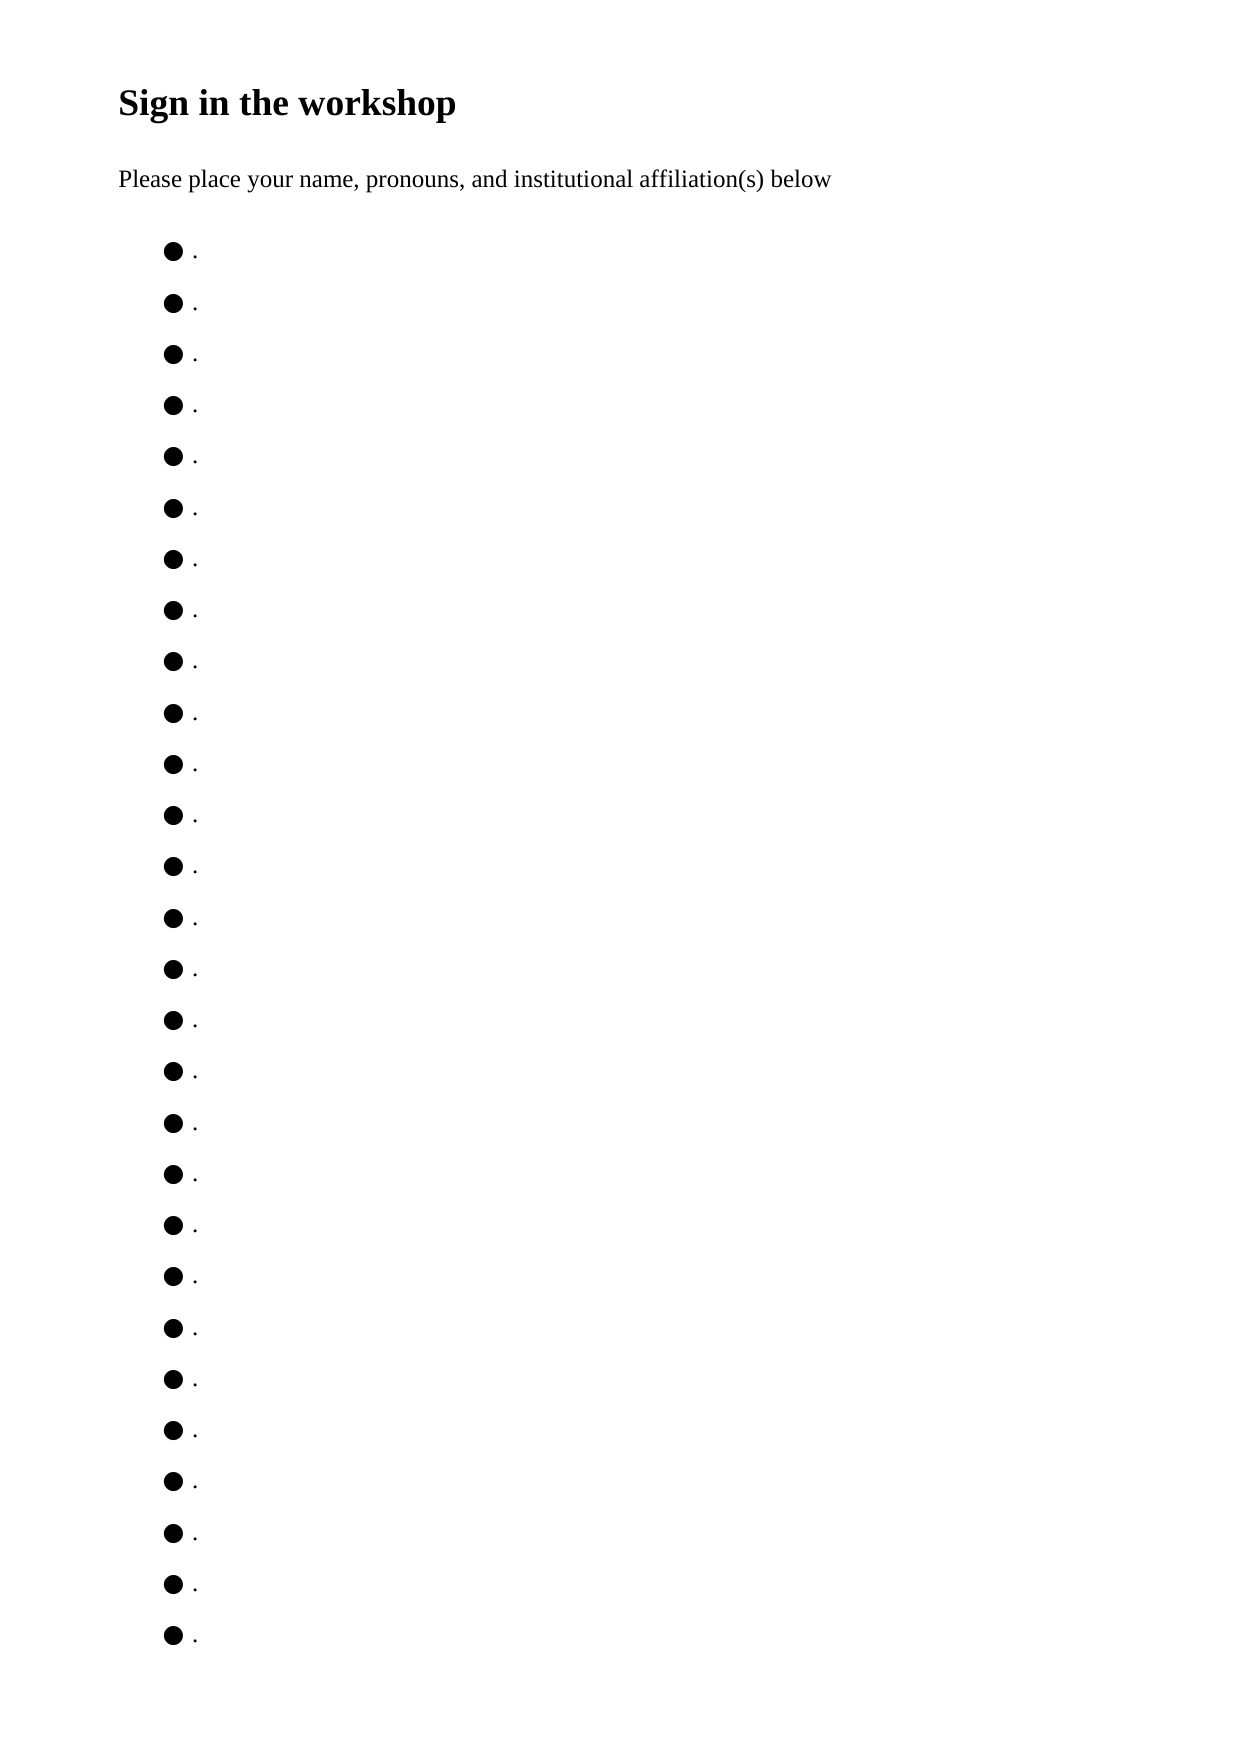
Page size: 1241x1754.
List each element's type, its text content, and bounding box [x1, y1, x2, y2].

list . [162, 273, 1181, 324]
list . [162, 1196, 1181, 1247]
subtitle Sign in the workshop [118, 80, 1181, 123]
list . [162, 734, 1181, 786]
list . [162, 837, 1181, 888]
list . [162, 1503, 1181, 1554]
list . [162, 888, 1181, 939]
list . [162, 529, 1181, 581]
list . [162, 427, 1181, 478]
list . [162, 478, 1181, 529]
list . [162, 222, 1181, 273]
list . [162, 683, 1181, 734]
list . [162, 1093, 1181, 1144]
list . [162, 1452, 1181, 1503]
list . [162, 1349, 1181, 1401]
list . [162, 991, 1181, 1042]
list . [162, 376, 1181, 427]
list . [162, 1042, 1181, 1093]
list . [162, 1554, 1181, 1606]
list . [162, 939, 1181, 991]
list . [162, 1298, 1181, 1349]
list . [162, 786, 1181, 837]
list . [162, 1144, 1181, 1196]
list . [162, 632, 1181, 683]
list . [162, 1247, 1181, 1298]
text Please place your name, pronouns, and institutional affiliation(s) below [118, 136, 1181, 193]
list . [162, 581, 1181, 632]
list . [162, 324, 1181, 376]
list . [162, 1606, 1181, 1657]
list . [162, 1401, 1181, 1452]
